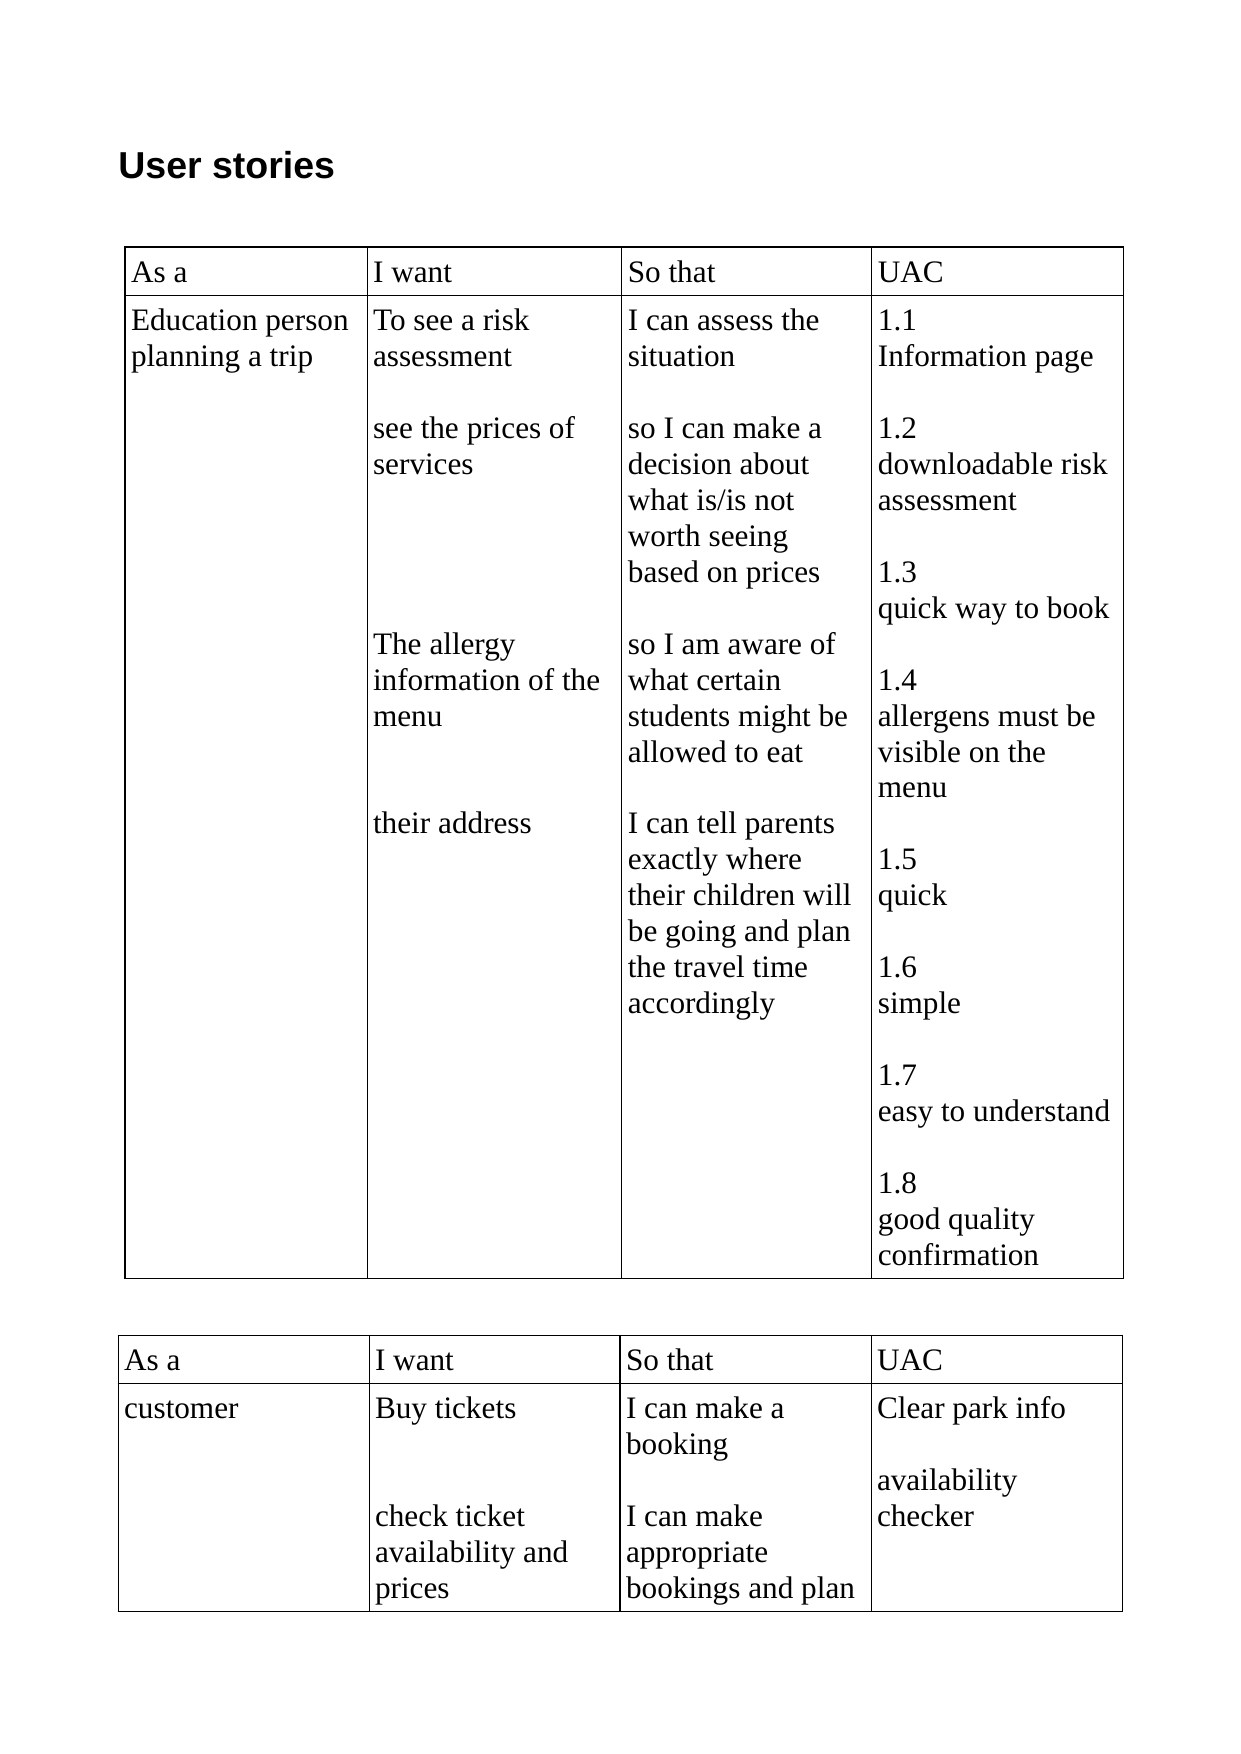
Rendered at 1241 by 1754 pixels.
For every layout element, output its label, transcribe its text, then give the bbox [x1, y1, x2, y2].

table_header So that [621, 1336, 871, 1383]
subtitle User stories [118, 143, 1122, 186]
table_header UAC [872, 1336, 1122, 1383]
table_cell Clear park info availability checker [872, 1384, 1122, 1611]
table_cell To see a risk assessment see the prices of services The allergy information of the menu their address [368, 296, 621, 1278]
table_header I want [370, 1336, 619, 1383]
table_cell I can assess the situation so I can make a decision about what is/is not worth seeing based on prices so I am aware of what certain students might be allowed to eat I can tell parents exactly where their children will be going and plan the travel time accordingly [622, 296, 871, 1278]
table_header As a [126, 248, 367, 295]
table_cell Buy tickets check ticket availability and prices [370, 1384, 619, 1611]
table_header So that [622, 248, 871, 295]
table_cell I can make a booking I can make appropriate bookings and plan [621, 1384, 871, 1611]
table_cell 1.1 Information page 1.2 downloadable risk assessment 1.3 quick way to book 1.4 allergens must be visible on the menu 1.5 quick 1.6 simple 1.7 easy to understand 1.8 good quality confirmation [872, 296, 1123, 1278]
table_header UAC [872, 248, 1123, 295]
table_header As a [119, 1336, 369, 1383]
table_cell Education person planning a trip [126, 296, 367, 1278]
table_cell customer [119, 1384, 369, 1611]
table_header I want [368, 248, 621, 295]
